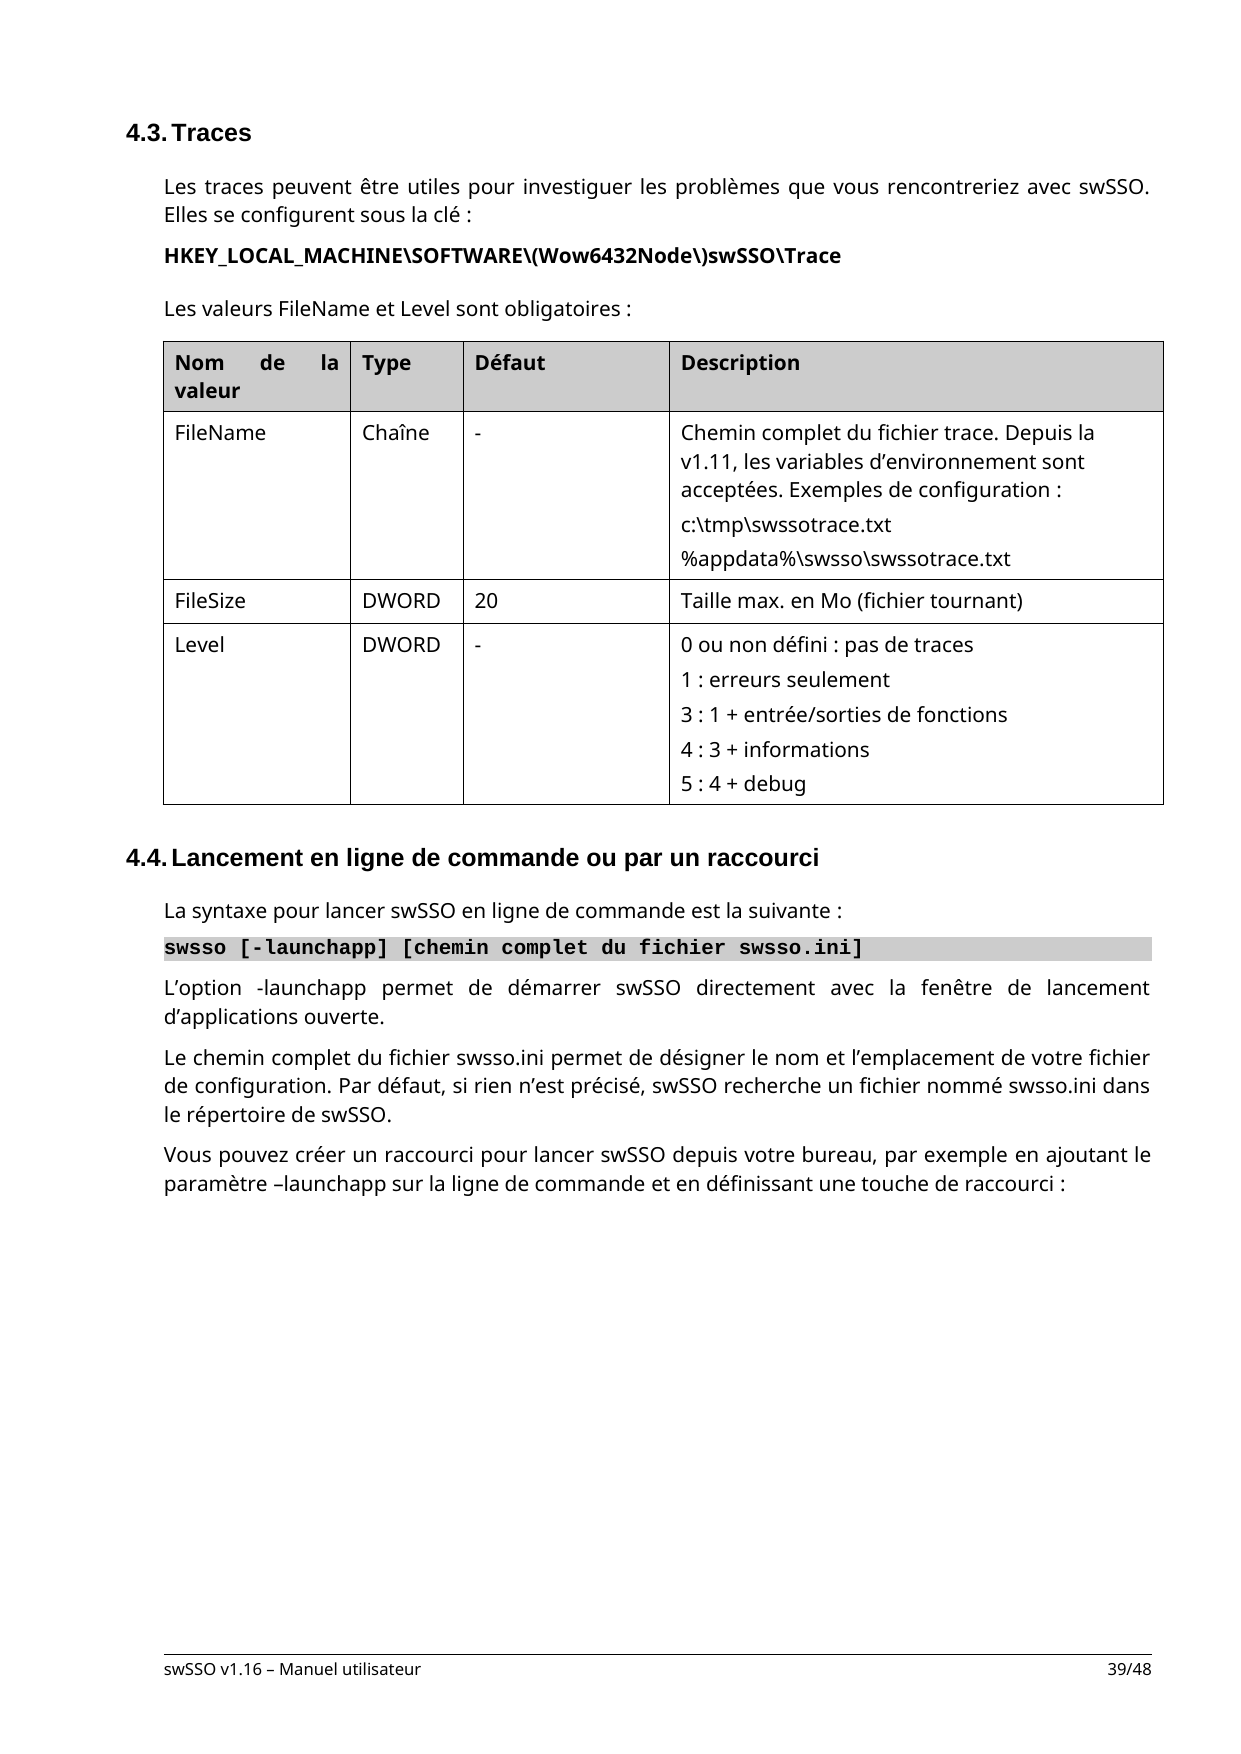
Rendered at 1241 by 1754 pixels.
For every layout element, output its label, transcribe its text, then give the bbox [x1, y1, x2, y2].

table_cell 0 ou non défini : pas de traces 1 : erreurs seulement 3 : 1 + entrée/sorties de fonctions 4 : 3 + informations 5 : 4 + debug [670, 624, 1163, 804]
table_cell Level [164, 624, 350, 804]
text Les valeurs FileName et Level sont obligatoires : [164, 294, 1152, 323]
table_header Description [670, 342, 1163, 411]
table_cell FileSize [164, 580, 350, 623]
table_cell Chaîne [351, 412, 463, 579]
text swsso [-launchapp] [chemin complet du fichier swsso.ini] [164, 937, 1152, 961]
table_cell - [464, 412, 669, 579]
table_cell DWORD [351, 624, 463, 804]
table_cell DWORD [351, 580, 463, 623]
subtitle Traces [126, 118, 1152, 147]
table_header Nom de la valeur [164, 342, 350, 411]
table_cell Chemin complet du fichier trace. Depuis la v1.11, les variables d’environnement sont acceptées. Exemples de configuration : c:\tmp\swssotrace.txt %appdata%\swsso\swssotrace.txt [670, 412, 1163, 579]
table_header Défaut [464, 342, 669, 411]
subtitle Lancement en ligne de commande ou par un raccourci [126, 843, 1152, 871]
text HKEY_LOCAL_MACHINE\SOFTWARE\(Wow6432Node\)swSSO\Trace [164, 241, 1152, 270]
table_cell Taille max. en Mo (fichier tournant) [670, 580, 1163, 623]
table_header Type [351, 342, 463, 411]
table_cell FileName [164, 412, 350, 579]
text Les traces peuvent être utiles pour investiguer les problèmes que vous rencontreriez avec swSSO. Elles se configurent sous la clé : [164, 172, 1152, 229]
table_cell - [464, 624, 669, 804]
text Le chemin complet du fichier swsso.ini permet de désigner le nom et l’emplacement de votre fichier de configuration. Par défaut, si rien n’est précisé, swSSO recherche un fichier nommé swsso.ini dans le répertoire de swSSO. [164, 1043, 1152, 1128]
text Vous pouvez créer un raccourci pour lancer swSSO depuis votre bureau, par exemple en ajoutant le paramètre –launchapp sur la ligne de commande et en définissant une touche de raccourci : [164, 1141, 1152, 1197]
table_cell 20 [464, 580, 669, 623]
text La syntaxe pour lancer swSSO en ligne de commande est la suivante : [164, 896, 1152, 925]
text L’option -launchapp permet de démarrer swSSO directement avec la fenêtre de lancement d’applications ouverte. [164, 973, 1152, 1030]
